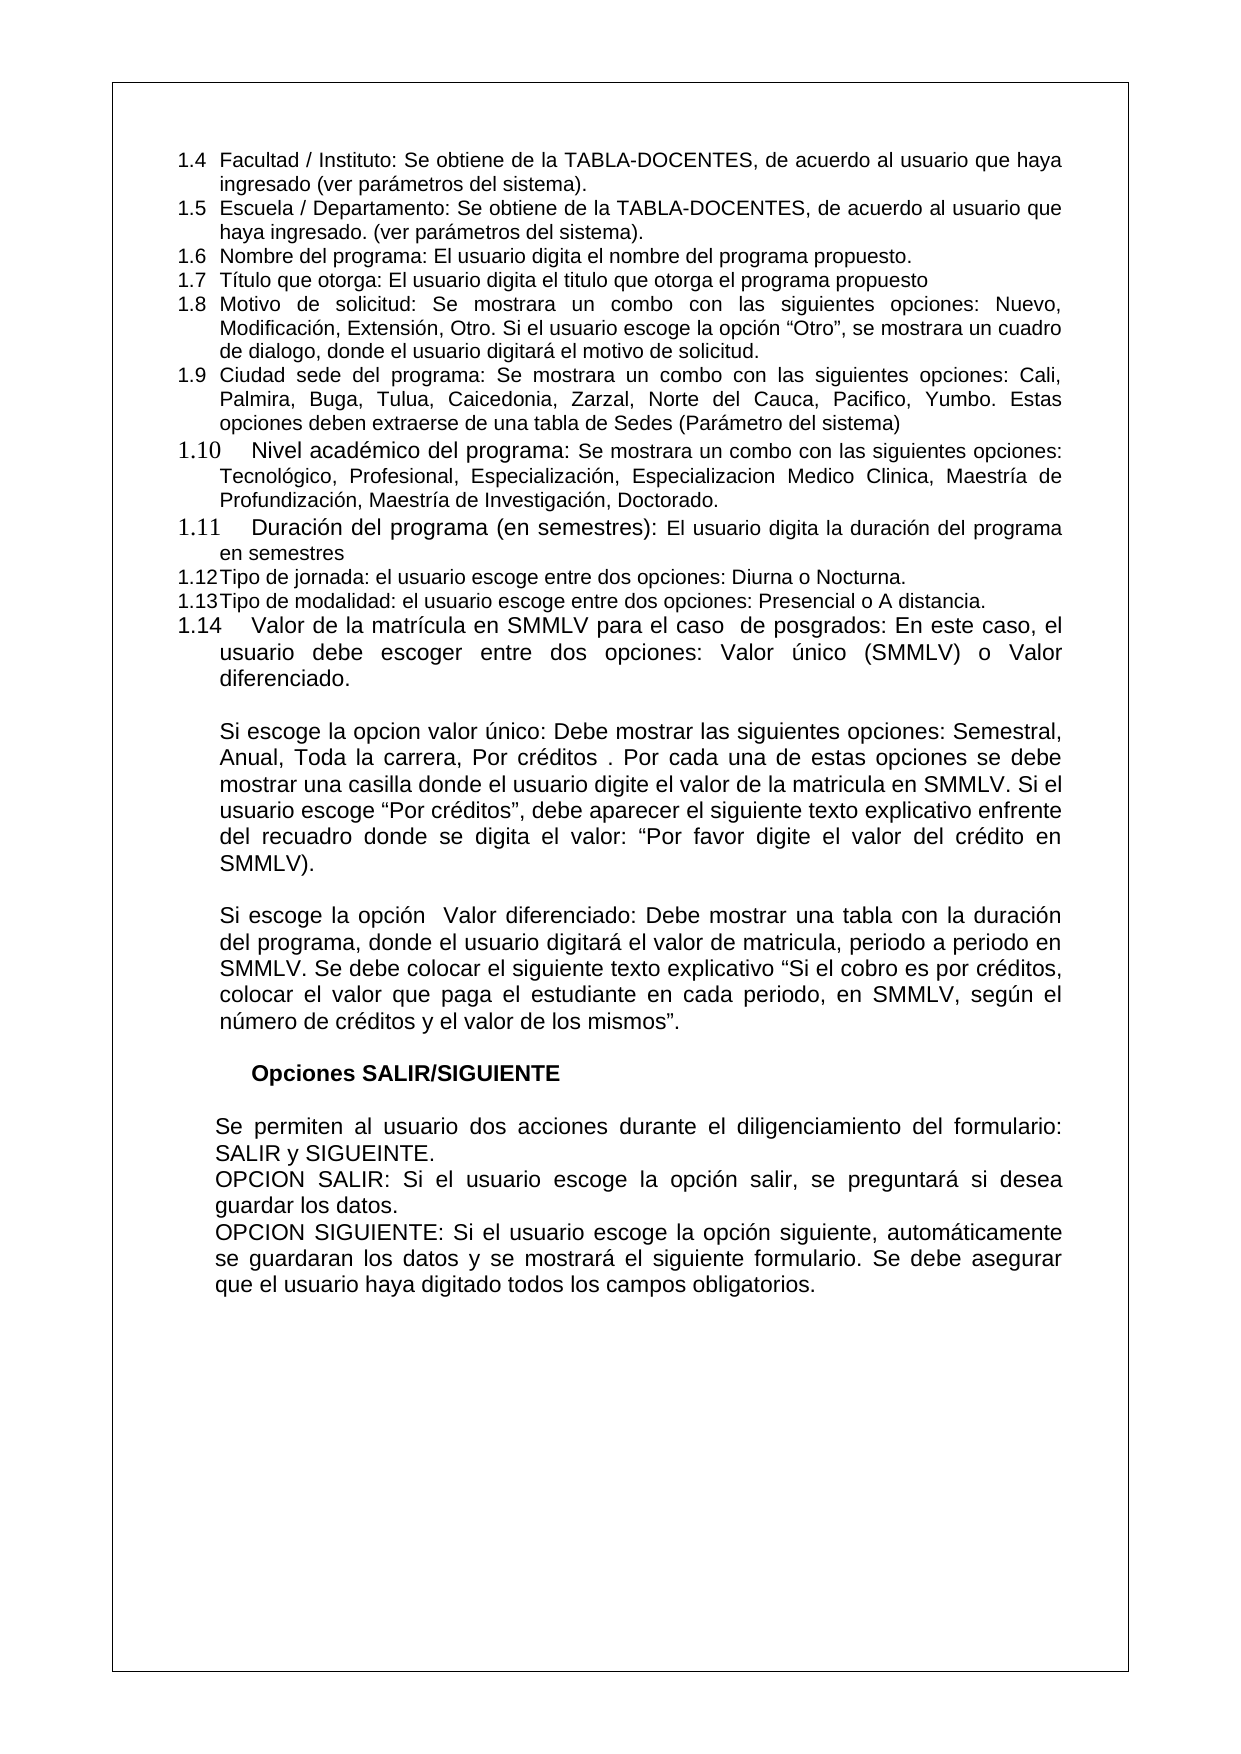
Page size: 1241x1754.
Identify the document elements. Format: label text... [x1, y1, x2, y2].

list Motivo de solicitud: Se mostrara un combo con las siguientes opciones: Nuevo, Modificación, Extensión, Otro. Si el usuario escoge la opción “Otro”, se mostrara un cuadro de dialogo, donde el usuario digitará el motivo de solicitud. [177, 291, 1063, 363]
text Se permiten al usuario dos acciones durante el diligenciamiento del formulario: SALIR y SIGUEINTE. [215, 1113, 1063, 1166]
text Opciones SALIR/SIGUIENTE [177, 1060, 1063, 1087]
list Facultad / Instituto: Se obtiene de la TABLA-DOCENTES, de acuerdo al usuario que haya ingresado (ver parámetros del sistema). [177, 148, 1063, 196]
text OPCION SIGUIENTE: Si el usuario escoge la opción siguiente, automáticamente se guardaran los datos y se mostrará el siguiente formulario. Se debe asegurar que el usuario haya digitado todos los campos obligatorios. [215, 1218, 1063, 1298]
list Nivel académico del programa: Se mostrara un combo con las siguientes opciones: Tecnológico, Profesional, Especialización, Especializacion Medico Clinica, Maestría de Profundización, Maestría de Investigación, Doctorado. [177, 435, 1063, 512]
list Tipo de jornada: el usuario escoge entre dos opciones: Diurna o Nocturna. [177, 564, 1063, 588]
list Escuela / Departamento: Se obtiene de la TABLA-DOCENTES, de acuerdo al usuario que haya ingresado. (ver parámetros del sistema). [177, 196, 1063, 243]
text Si escoge la opcion valor único: Debe mostrar las siguientes opciones: Semestral, Anual, Toda la carrera, Por créditos . Por cada una de estas opciones se debe mostrar una casilla donde el usuario digite el valor de la matricula en SMMLV. Si el usuario escoge “Por créditos”, debe aparecer el siguiente texto explicativo enfrente del recuadro donde se digita el valor: “Por favor digite el valor del crédito en SMMLV). [219, 718, 1063, 876]
text OPCION SALIR: Si el usuario escoge la opción salir, se preguntará si desea guardar los datos. [215, 1166, 1063, 1218]
list Ciudad sede del programa: Se mostrara un combo con las siguientes opciones: Cali, Palmira, Buga, Tulua, Caicedonia, Zarzal, Norte del Cauca, Pacifico, Yumbo. Estas opciones deben extraerse de una tabla de Sedes (Parámetro del sistema) [177, 363, 1063, 435]
list Nombre del programa: El usuario digita el nombre del programa propuesto. [177, 243, 1063, 267]
list Duración del programa (en semestres): El usuario digita la duración del programa en semestres [177, 512, 1063, 564]
text Si escoge la opción Valor diferenciado: Debe mostrar una tabla con la duración del programa, donde el usuario digitará el valor de matricula, periodo a periodo en SMMLV. Se debe colocar el siguiente texto explicativo “Si el cobro es por créditos, colocar el valor que paga el estudiante en cada periodo, en SMMLV, según el número de créditos y el valor de los mismos”. [219, 902, 1063, 1034]
list Valor de la matrícula en SMMLV para el caso de posgrados: En este caso, el usuario debe escoger entre dos opciones: Valor único (SMMLV) o Valor diferenciado. [177, 612, 1063, 691]
list Tipo de modalidad: el usuario escoge entre dos opciones: Presencial o A distancia. [177, 588, 1063, 612]
list Título que otorga: El usuario digita el titulo que otorga el programa propuesto [177, 267, 1063, 291]
